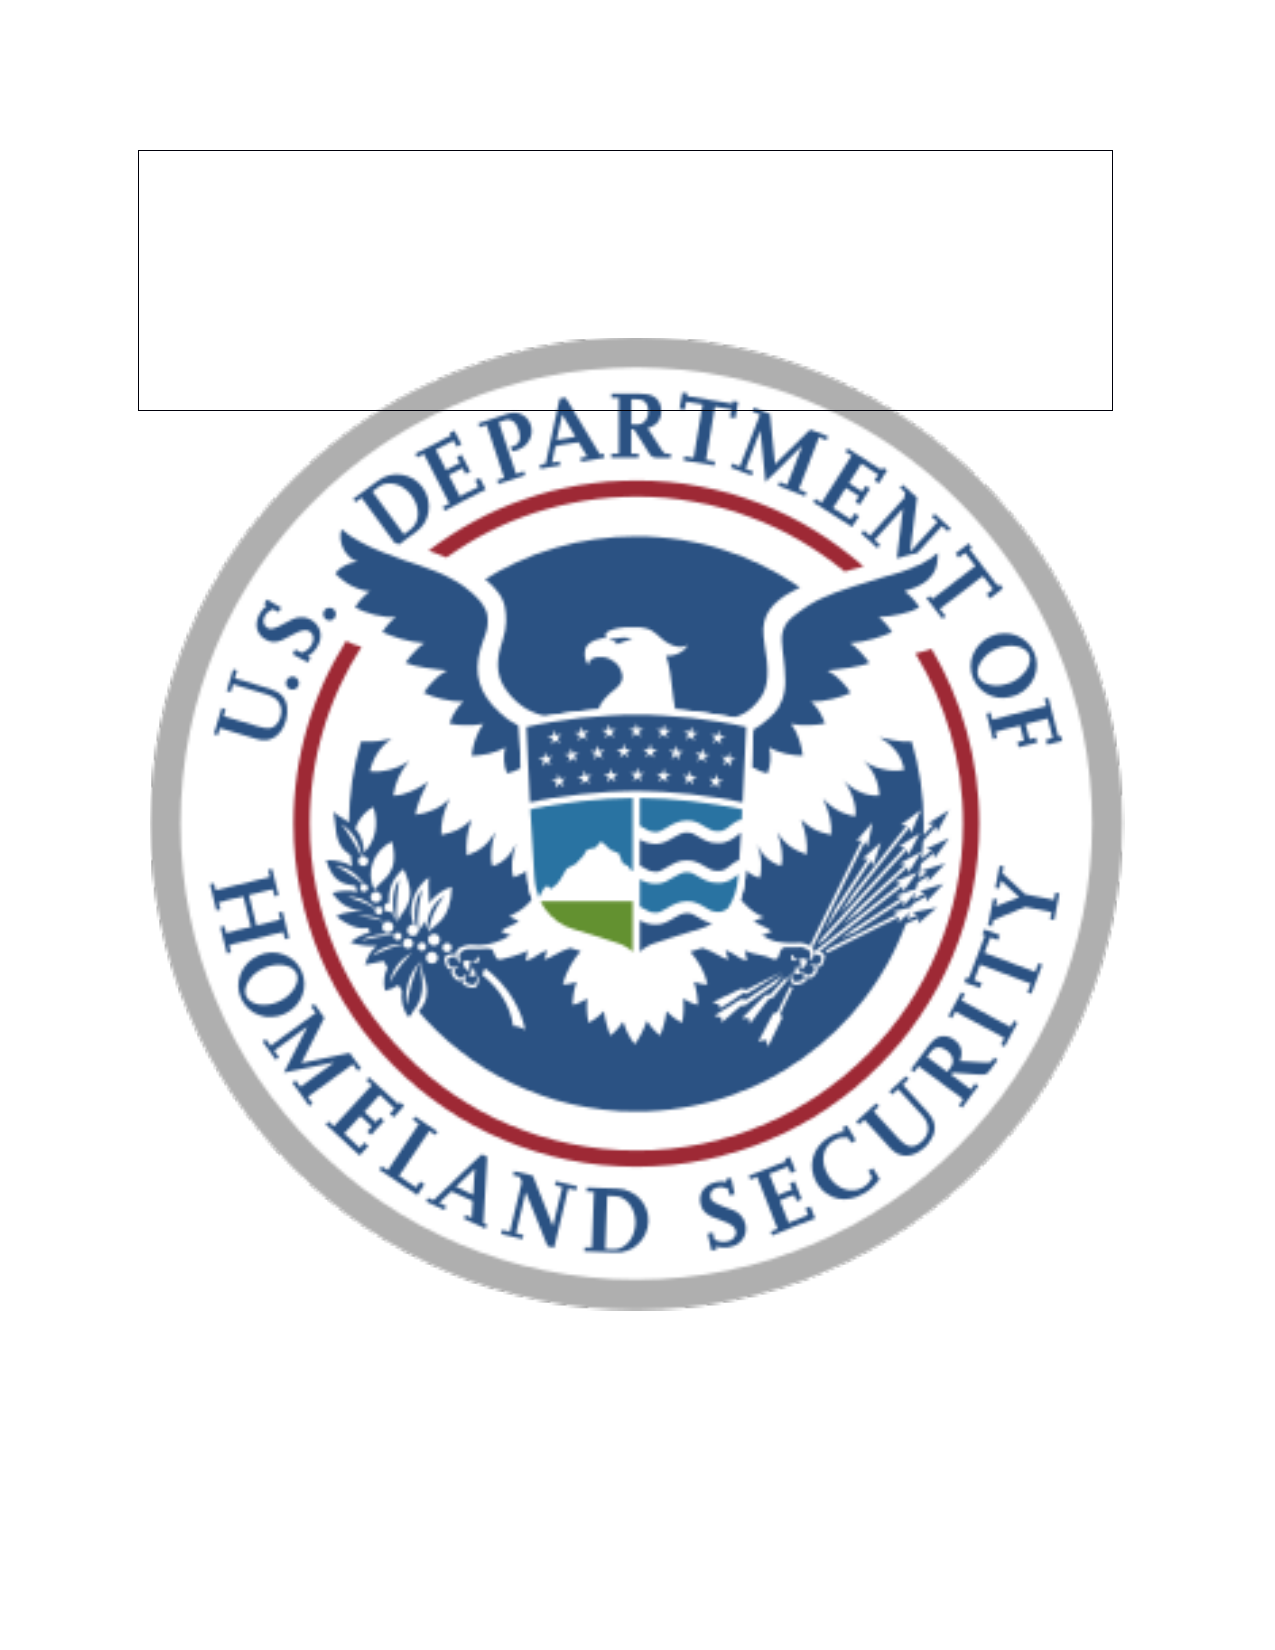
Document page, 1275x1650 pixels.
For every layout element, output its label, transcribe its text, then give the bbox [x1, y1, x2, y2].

table_cell P. Bishop reached out to FIN BOY to hack the REM website through the Emory computer system. The site he contacted FIN BOY on is known to be used by Indishell. The IP address used to hack the train originated at Emory University and then as soon as the security was down the IP used to execute commands came from India on an IP known to be compromthe hacker group. [139, 151, 1112, 410]
picture [150, 338, 1125, 1311]
